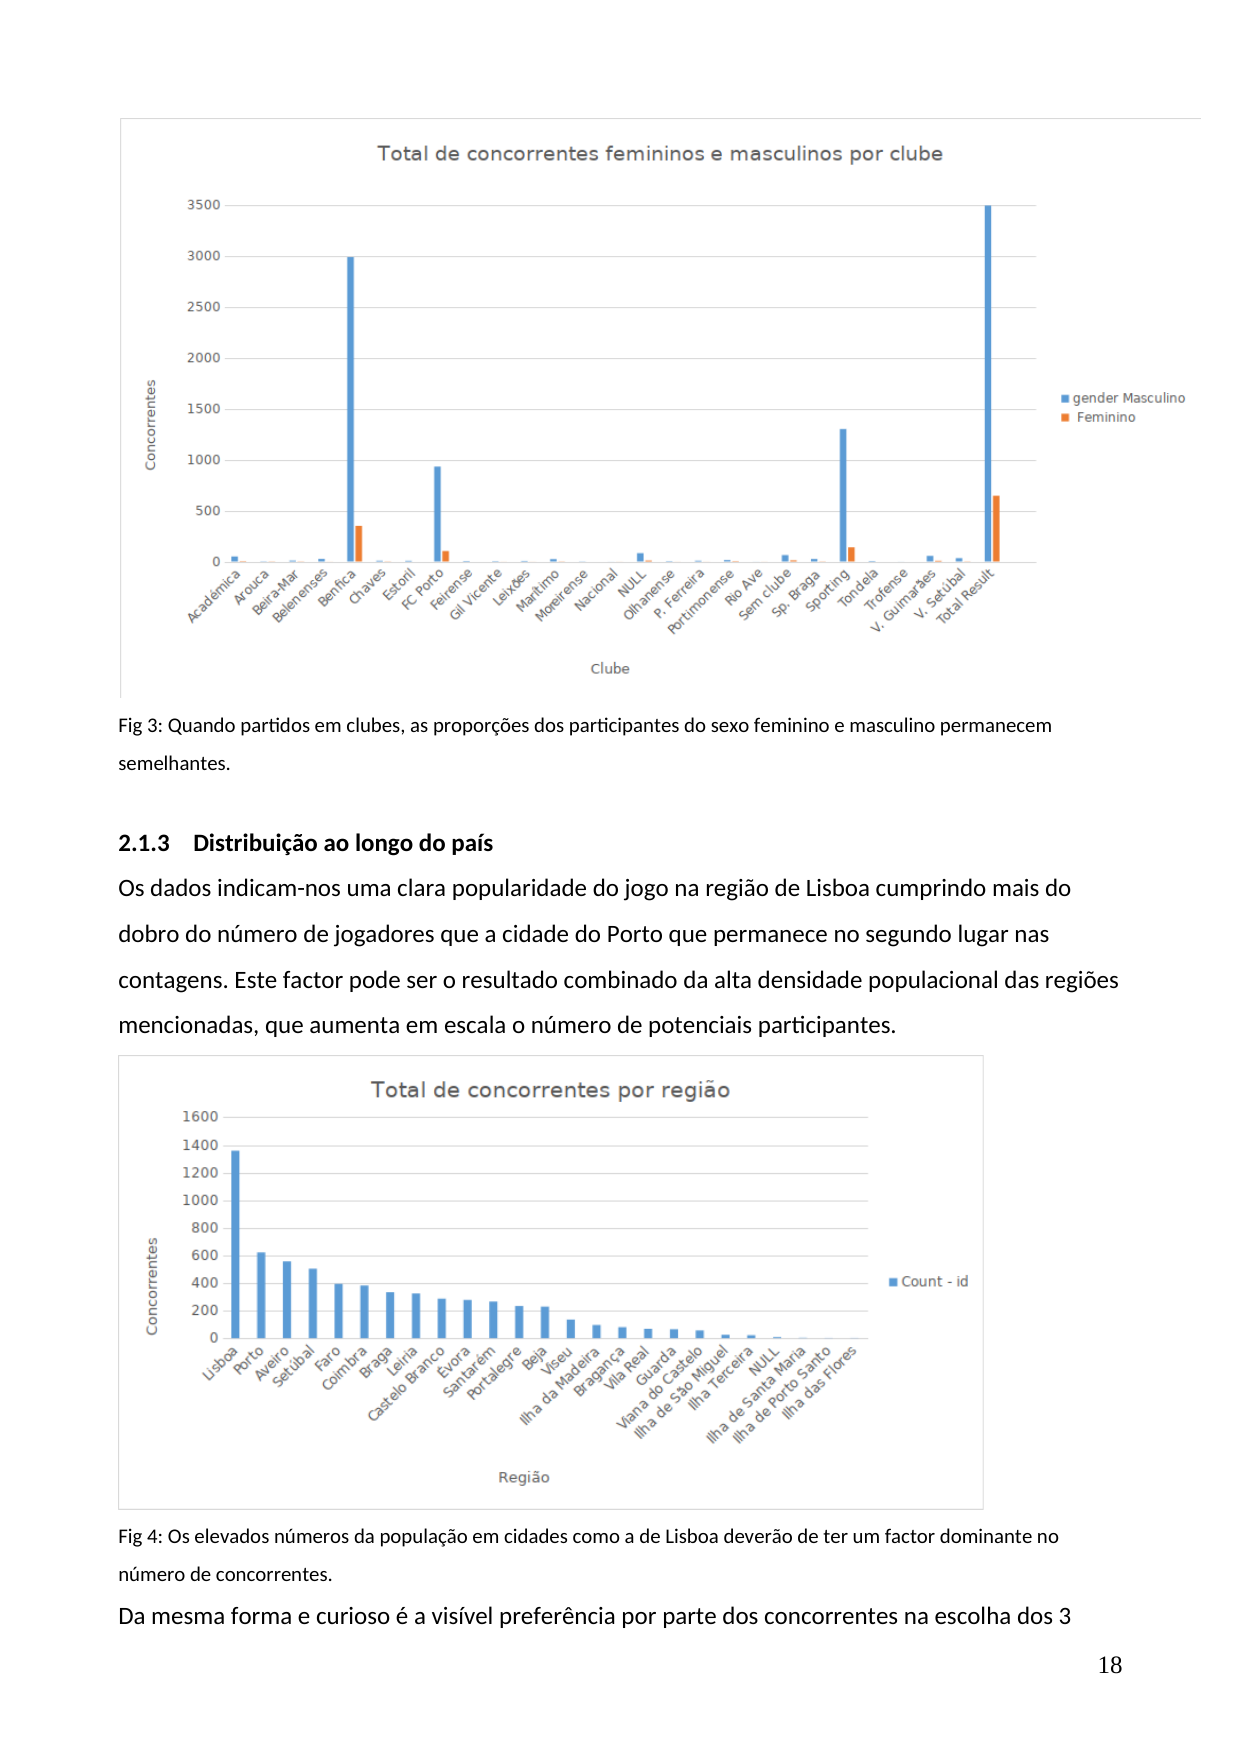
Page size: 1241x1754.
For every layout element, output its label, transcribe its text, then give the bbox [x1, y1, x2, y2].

text Da mesma forma e curioso é a visível preferência por parte dos concorrentes na escolha dos 3 [118, 1600, 1122, 1630]
picture [118, 118, 1201, 698]
text Fig 3: Quando partidos em clubes, as proporções dos participantes do sexo feminino e masculino permanecem semelhantes. [118, 712, 1122, 776]
text Os dados indicam-nos uma clara popularidade do jogo na região de Lisboa cumprindo mais do dobro do número de jogadores que a cidade do Porto que permanece no segundo lugar nas contagens. Este factor pode ser o resultado combinado da alta densidade populacional das regiões mencionadas, que aumenta em escala o número de potenciais participantes. [118, 872, 1122, 1040]
text 2.1.3 Distribuição ao longo do país [118, 827, 1122, 857]
text Fig 4: Os elevados números da população em cidades como a de Lisboa deverão de ter um factor dominante no número de concorrentes. [118, 1523, 1122, 1587]
picture [118, 1055, 984, 1510]
